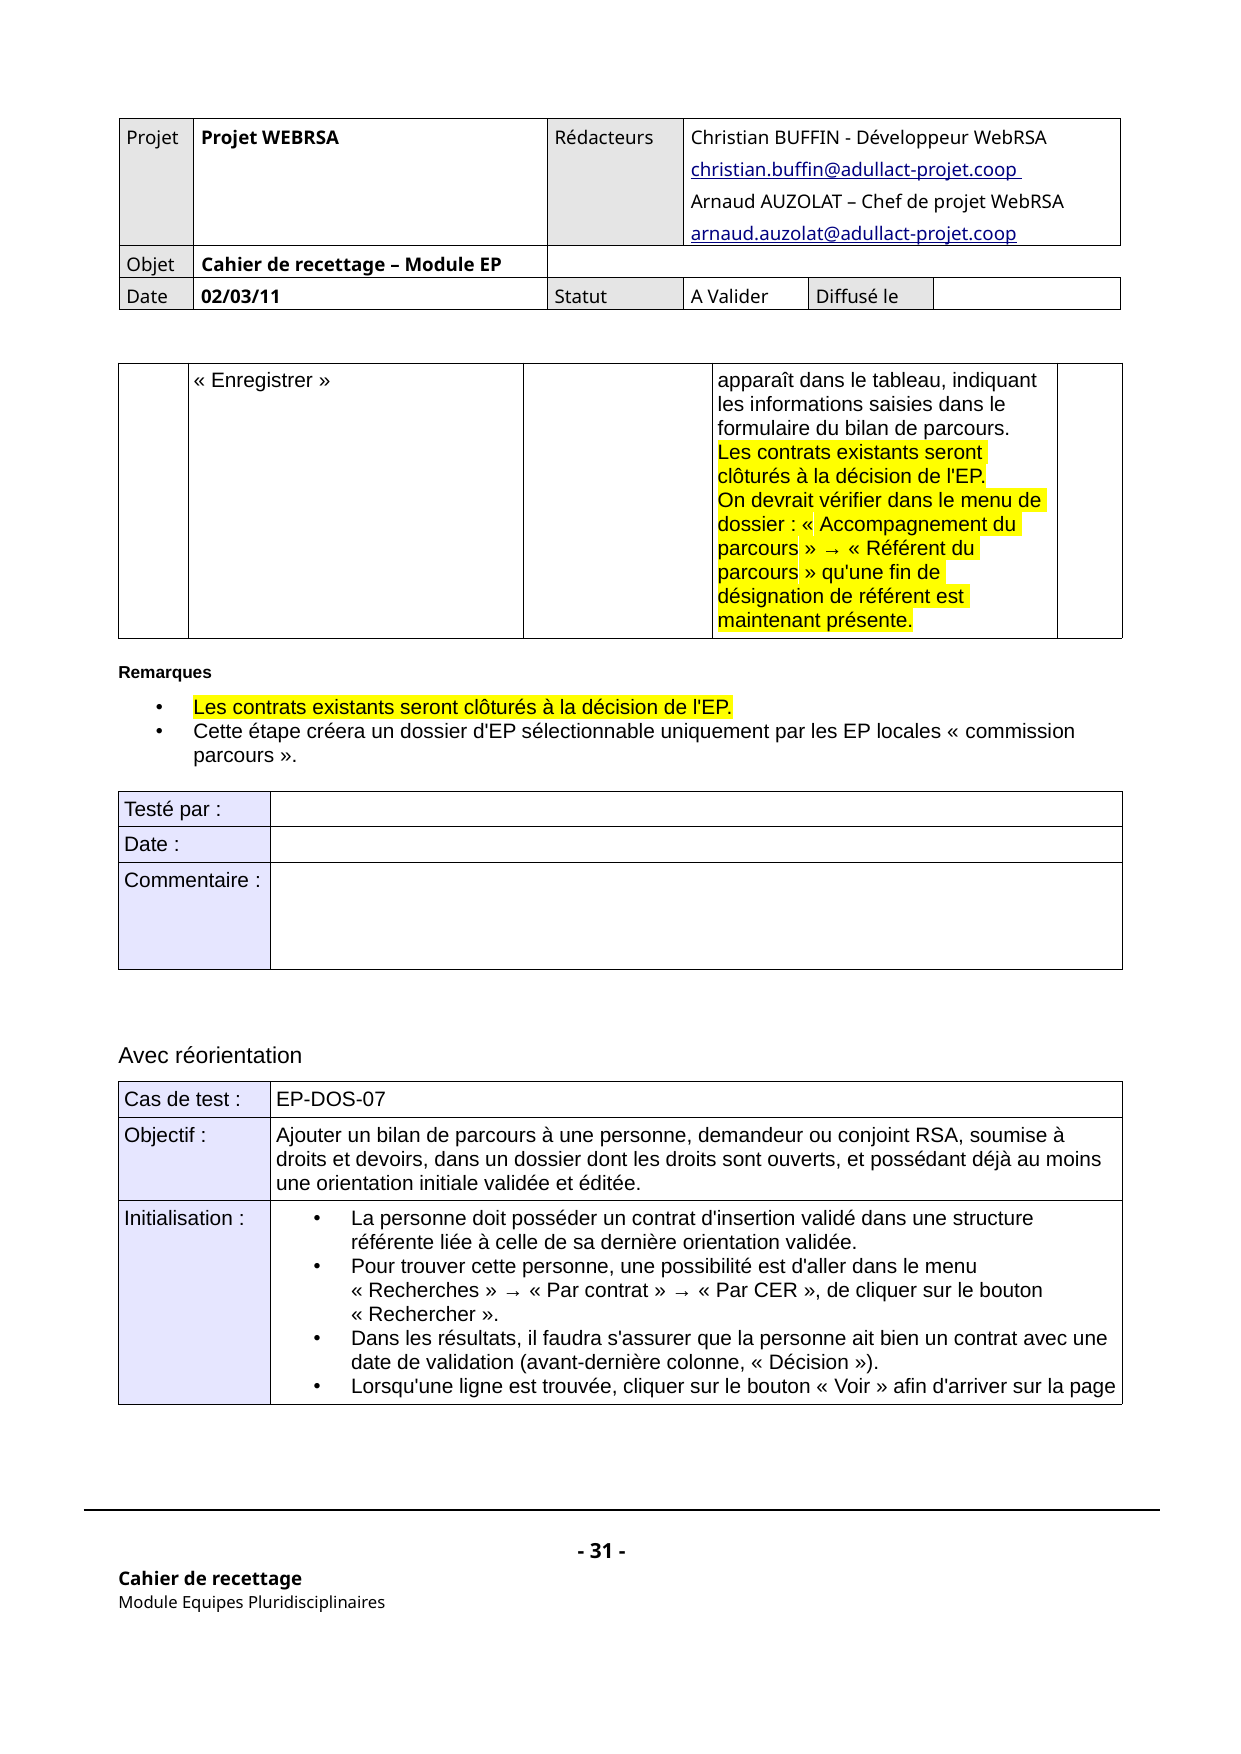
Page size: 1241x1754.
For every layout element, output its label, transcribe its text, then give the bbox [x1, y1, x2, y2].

subtitle Remarques [118, 663, 1122, 682]
table_cell [271, 863, 1122, 969]
table_cell Initialisation : [119, 1201, 270, 1404]
table_cell [119, 364, 188, 638]
table_cell [271, 827, 1122, 862]
table_cell Objectif : [119, 1118, 270, 1200]
list Les contrats existants seront clôturés à la décision de l'EP. [156, 695, 1122, 719]
table_cell Date : [119, 827, 270, 862]
table_cell La personne doit posséder un contrat d'insertion validé dans une structure référente liée à celle de sa dernière orientation validée. Pour trouver cette personne, une possibilité est d'aller dans le menu « Recherches » → « Par contrat » → « Par CER », de cliquer sur le bouton « Rechercher ». Dans les résultats, il faudra s'assurer que la personne ait bien un contrat avec une date de validation (avant-dernière colonne, « Décision »). Lorsqu'une ligne est trouvée, cliquer sur le bouton « Voir » afin d'arriver sur la page de visualisation de la personne. Dans le menu de dossier, cliquer sur le lien du numéro de dossier. Vérifier sur la nouvelle page que l'état du dossier indique « Droit ouvert et versable », que la personne soit soumise à droits et devoirs. Descendre dans le menu du dossier : « Droit » → « Accompagnement du parcours » → « Bilan du parcours » pour obtenir la liste des orientations existantes. [271, 1201, 1122, 1404]
table_cell « Enregistrer » [189, 364, 523, 638]
table_header [271, 792, 1122, 826]
subtitle Avec réorientation [118, 1042, 1122, 1069]
table_header Testé par : [119, 792, 270, 826]
table_cell [524, 364, 712, 638]
table_cell apparaît dans le tableau, indiquant les informations saisies dans le formulaire du bilan de parcours. Les contrats existants seront clôturés à la décision de l'EP. On devrait vérifier dans le menu de dossier : « Accompagnement du parcours » → « Référent du parcours » qu'une fin de désignation de référent est maintenant présente. [713, 364, 1057, 638]
list Cette étape créera un dossier d'EP sélectionnable uniquement par les EP locales « commission parcours ». [156, 719, 1122, 767]
table_cell Ajouter un bilan de parcours à une personne, demandeur ou conjoint RSA, soumise à droits et devoirs, dans un dossier dont les droits sont ouverts, et possédant déjà au moins une orientation initiale validée et éditée. [271, 1118, 1122, 1200]
table_header EP-DOS-07 [271, 1082, 1122, 1117]
table_cell Commentaire : [119, 863, 270, 969]
table_cell [1058, 364, 1122, 638]
table_header Cas de test : [119, 1082, 270, 1117]
